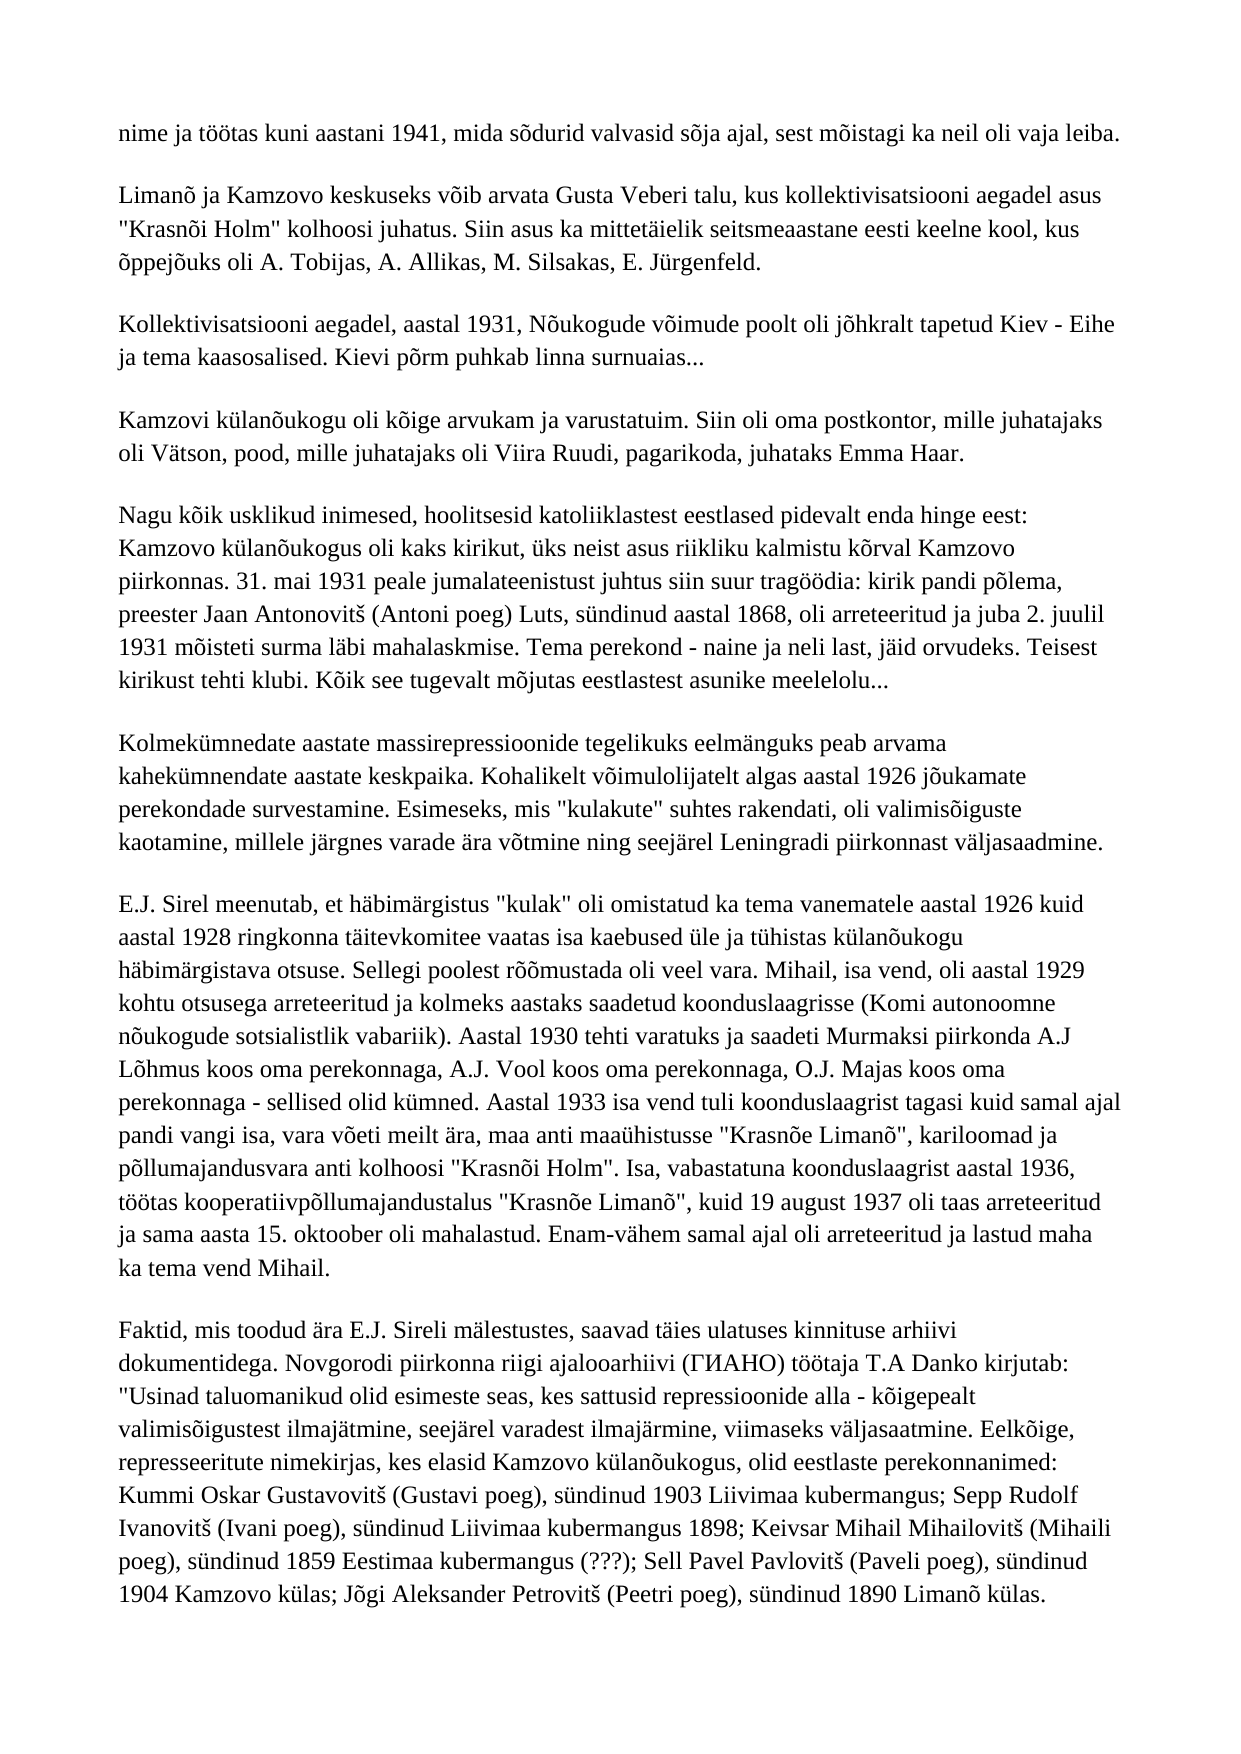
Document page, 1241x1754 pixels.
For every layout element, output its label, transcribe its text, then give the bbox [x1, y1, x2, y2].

text Kollektivisatsiooni aegadel, aastal 1931, Nõukogude võimude poolt oli jõhkralt tapetud Kiev - Eihe ja tema kaasosalised. Kievi põrm puhkab linna surnuaias... [118, 309, 1122, 371]
text Faktid, mis toodud ära E.J. Sireli mälestustes, saavad täies ulatuses kinnituse arhiivi dokumentidega. Novgorodi piirkonna riigi ajalooarhiivi (ГИАНО) töötaja T.A Danko kirjutab: "Usinad taluomanikud olid esimeste seas, kes sattusid repressioonide alla - kõigepealt valimisõigustest ilmajätmine, seejärel varadest ilmajärmine, viimaseks väljasaatmine. Eelkõige, represseeritute nimekirjas, kes elasid Kamzovo külanõukogus, olid eestlaste perekonnanimed: Kummi Oskar Gustavovitš (Gustavi poeg), sündinud 1903 Liivimaa kubermangus; Sepp Rudolf Ivanovitš (Ivani poeg), sündinud Liivimaa kubermangus 1898; Keivsar Mihail Mihailovitš (Mihaili poeg), sündinud 1859 Eestimaa kubermangus (???); Sell Pavel Pavlovitš (Paveli poeg), sündinud 1904 Kamzovo külas; Jõgi Aleksander Petrovitš (Peetri poeg), sündinud 1890 Limanõ külas. [118, 1315, 1122, 1608]
text Nagu kõik usklikud inimesed, hoolitsesid katoliiklastest eestlased pidevalt enda hinge eest: Kamzovo külanõukogus oli kaks kirikut, üks neist asus riikliku kalmistu kõrval Kamzovo piirkonnas. 31. mai 1931 peale jumalateenistust juhtus siin suur tragöödia: kirik pandi põlema, preester Jaan Antonovitš (Antoni poeg) Luts, sündinud aastal 1868, oli arreteeritud ja juba 2. juulil 1931 mõisteti surma läbi mahalaskmise. Tema perekond - naine ja neli last, jäid orvudeks. Teisest kirikust tehti klubi. Kõik see tugevalt mõjutas eestlastest asunike meelelolu... [118, 500, 1122, 694]
text nime ja töötas kuni aastani 1941, mida sõdurid valvasid sõja ajal, sest mõistagi ka neil oli vaja leiba. [118, 118, 1122, 147]
text Kamzovi külanõukogu oli kõige arvukam ja varustatuim. Siin oli oma postkontor, mille juhatajaks oli Vätson, pood, mille juhatajaks oli Viira Ruudi, pagarikoda, juhataks Emma Haar. [118, 405, 1122, 466]
text E.J. Sirel meenutab, et häbimärgistus "kulak" oli omistatud ka tema vanematele aastal 1926 kuid aastal 1928 ringkonna täitevkomitee vaatas isa kaebused üle ja tühistas külanõukogu häbimärgistava otsuse. Sellegi poolest rõõmustada oli veel vara. Mihail, isa vend, oli aastal 1929 kohtu otsusega arreteeritud ja kolmeks aastaks saadetud koonduslaagrisse (Komi autonoomne nõukogude sotsialistlik vabariik). Aastal 1930 tehti varatuks ja saadeti Murmaksi piirkonda A.J Lõhmus koos oma perekonnaga, A.J. Vool koos oma perekonnaga, O.J. Majas koos oma perekonnaga - sellised olid kümned. Aastal 1933 isa vend tuli koonduslaagrist tagasi kuid samal ajal pandi vangi isa, vara võeti meilt ära, maa anti maaühistusse "Krasnõe Limanõ", kariloomad ja põllumajandusvara anti kolhoosi "Krasnõi Holm". Isa, vabastatuna koonduslaagrist aastal 1936, töötas kooperatiivpõllumajandustalus "Krasnõe Limanõ", kuid 19 august 1937 oli taas arreteeritud ja sama aasta 15. oktoober oli mahalastud. Enam-vähem samal ajal oli arreteeritud ja lastud maha ka tema vend Mihail. [118, 889, 1122, 1281]
text Kolmekümnedate aastate massirepressioonide tegelikuks eelmänguks peab arvama kahekümnendate aastate keskpaika. Kohalikelt võimulolijatelt algas aastal 1926 jõukamate perekondade survestamine. Esimeseks, mis "kulakute" suhtes rakendati, oli valimisõiguste kaotamine, millele järgnes varade ära võtmine ning seejärel Leningradi piirkonnast väljasaadmine. [118, 728, 1122, 856]
text Limanõ ja Kamzovo keskuseks võib arvata Gusta Veberi talu, kus kollektivisatsiooni aegadel asus "Krasnõi Holm" kolhoosi juhatus. Siin asus ka mittetäielik seitsmeaastane eesti keelne kool, kus õppejõuks oli A. Tobijas, A. Allikas, M. Silsakas, E. Jürgenfeld. [118, 181, 1122, 275]
